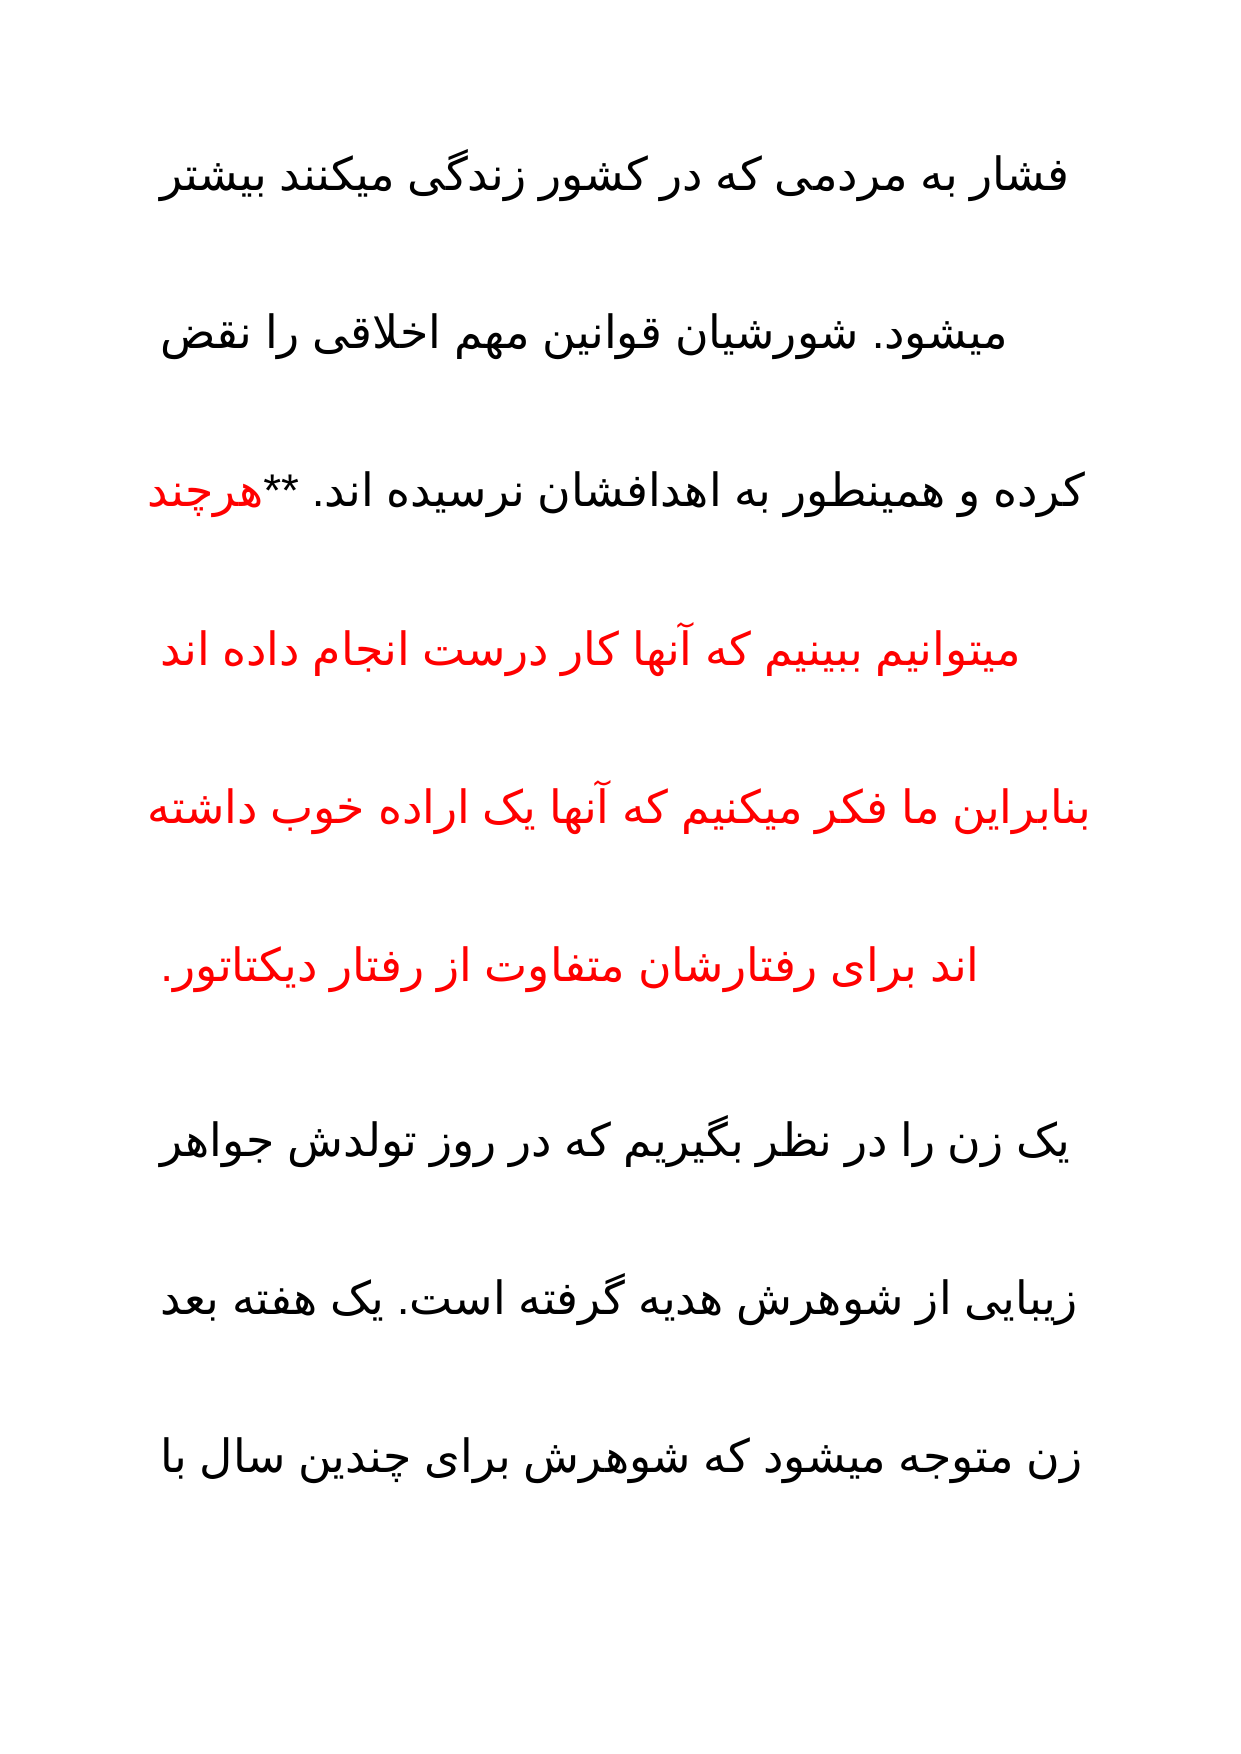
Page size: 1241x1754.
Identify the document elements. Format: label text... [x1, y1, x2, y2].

text یک زن را در نظر بگیریم که در روز تولدش جواهر زیبایی از شوهرش هدیه گرفته است. یک هفته بعد زن متوجه میشود که شوهرش برای چندین سال با [148, 1113, 1093, 1482]
text میتوانیم کشوری را در نظر بگیریم که توسط یک دیکتاتور وحشتناک اداره میشود. عده ای در این کشور شورش میکنند تا بتوانند آینده بهتری را برای مردم بوجود آورند. آنها در جنبش مقاومت خود برای رسیدن به هدفشان انسانهای دیگر را می کشند و دروغ میگویند. اما آنها شکست میخورند، جنبش مقاومت در هم شکسته میشود و در عوض فشار به مردمی که در کشور زندگی میکنند بیشتر میشود. شورشیان قوانین مهم اخلاقی را نقض کرده و همینطور به اهدافشان نرسیده اند. **هرچند میتوانیم ببینیم که آنها کار درست انجام داده اند بنابراین ما فکر میکنیم که آنها یک اراده خوب داشته اند برای رفتارشان متفاوت از رفتار دیکتاتور. [148, 148, 1093, 991]
